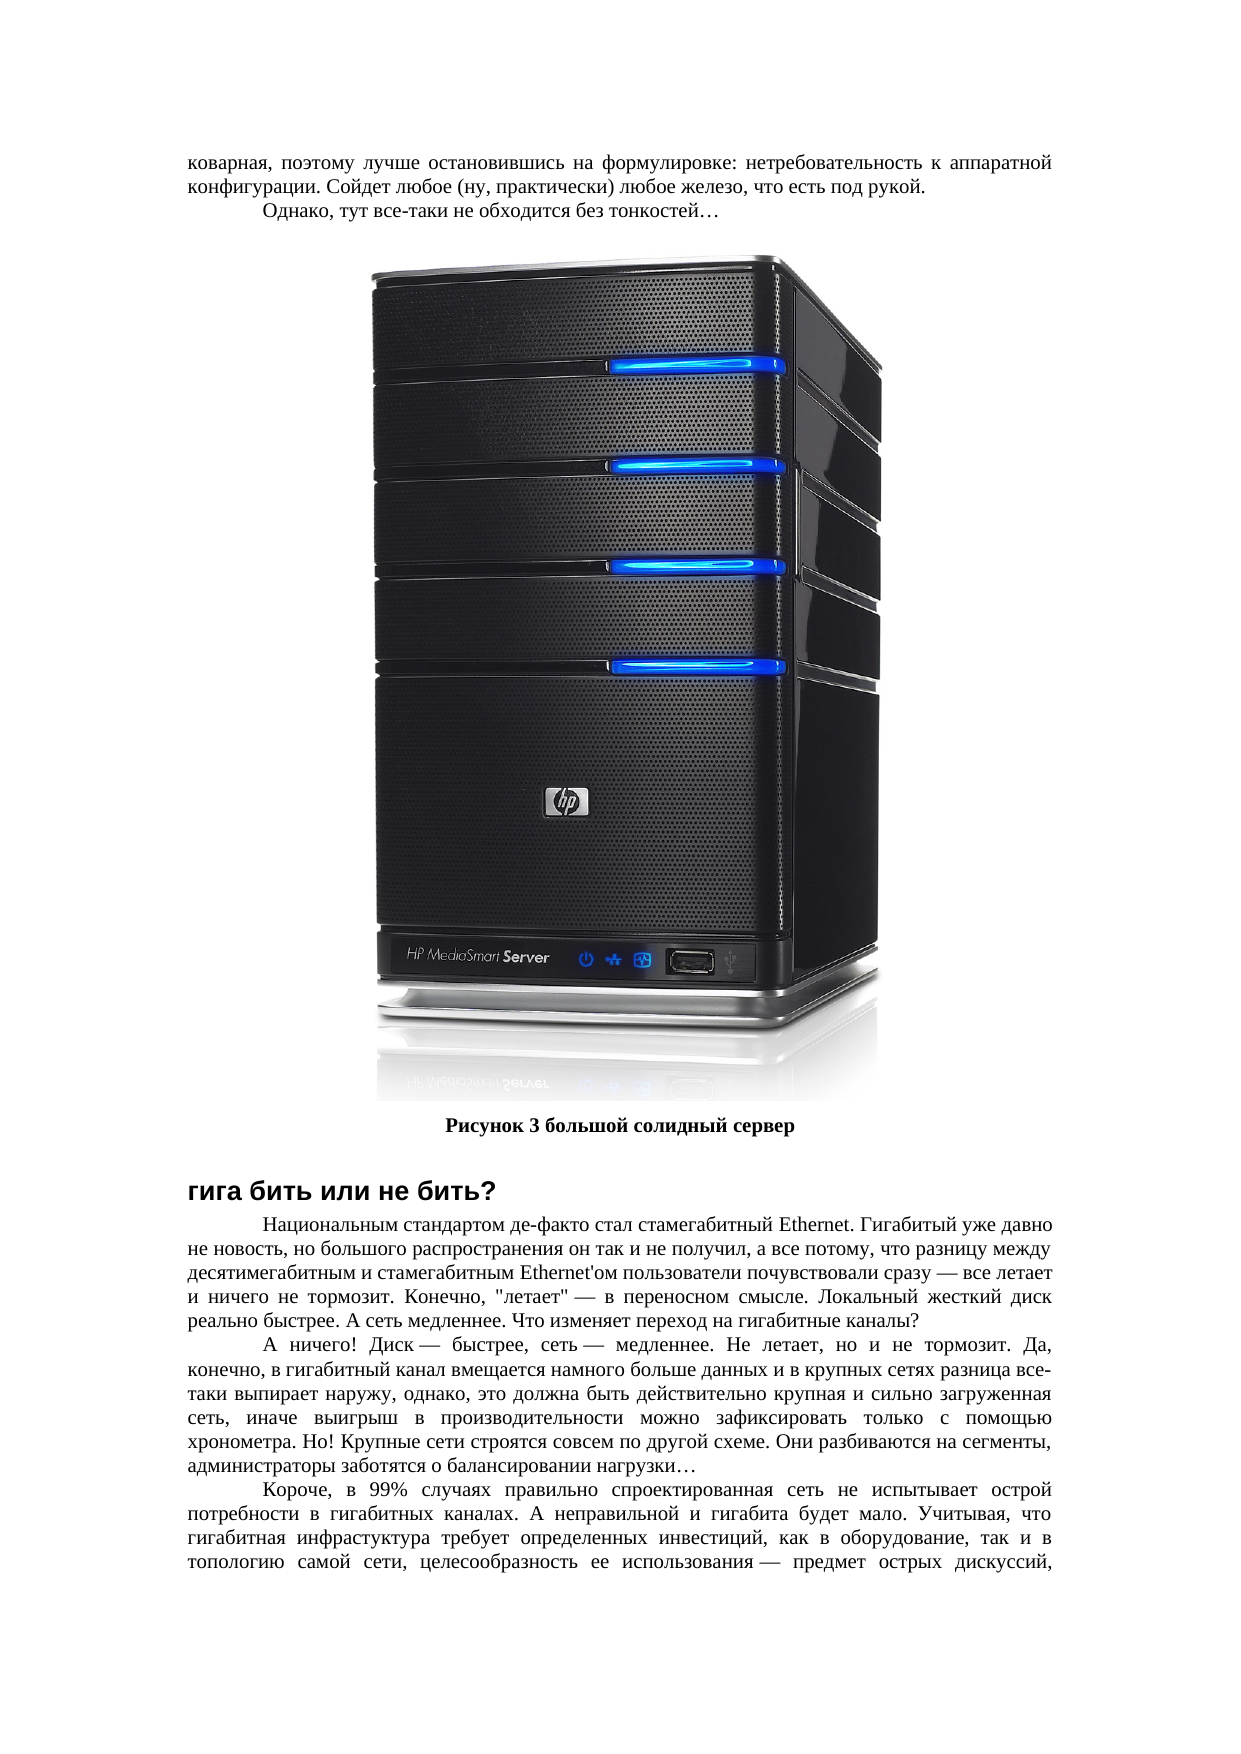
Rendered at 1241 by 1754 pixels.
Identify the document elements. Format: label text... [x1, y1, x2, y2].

text Короче, в 99% случаях правильно спроектированная сеть не испытывает острой потребности в гигабитных каналах. А неправильной и гигабита будет мало. Учитывая, что гигабитная инфрастуктура требует определенных инвестиций, как в оборудование, так и в топологию самой сети, целесообразность ее использования — предмет острых дискуссий, [187, 1477, 1053, 1573]
text Национальным стандартом де-факто стал стамегабитный Ethernet. Гигабитый уже давно не новость, но большого распространения он так и не получил, а все потому, что разницу между десятимегабитным и стамегабитным Ethernet'ом пользователи почувствовали сразу — все летает и ничего не тормозит. Конечно, "летает" — в переносном смысле. Локальный жесткий диск реально быстрее. А сеть медленнее. Что изменяет переход на гигабитные каналы? [187, 1212, 1053, 1332]
picture [344, 246, 897, 1101]
text Однако, тут все-таки не обходится без тонкостей… [187, 198, 1053, 222]
text Рисунок 3 большой солидный сервер [187, 1113, 1053, 1137]
subtitle гига бить или не бить? [187, 1174, 1053, 1206]
text А ничего! Диск — быстрее, сеть — медленнее. Не летает, но и не тормозит. Да, конечно, в гигабитный канал вмещается намного больше данных и в крупных сетях разница все-таки выпирает наружу, однако, это должна быть действительно крупная и сильно загруженная сеть, иначе выигрыш в производительности можно зафиксировать только с помощью хронометра. Но! Крупные сети строятся совсем по другой схеме. Они разбиваются на сегменты, администраторы заботятся о балансировании нагрузки… [187, 1332, 1053, 1477]
text коварная, поэтому лучше остановившись на формулировке: нетребовательность к аппаратной конфигурации. Сойдет любое (ну, практически) любое железо, что есть под рукой. [187, 150, 1053, 198]
